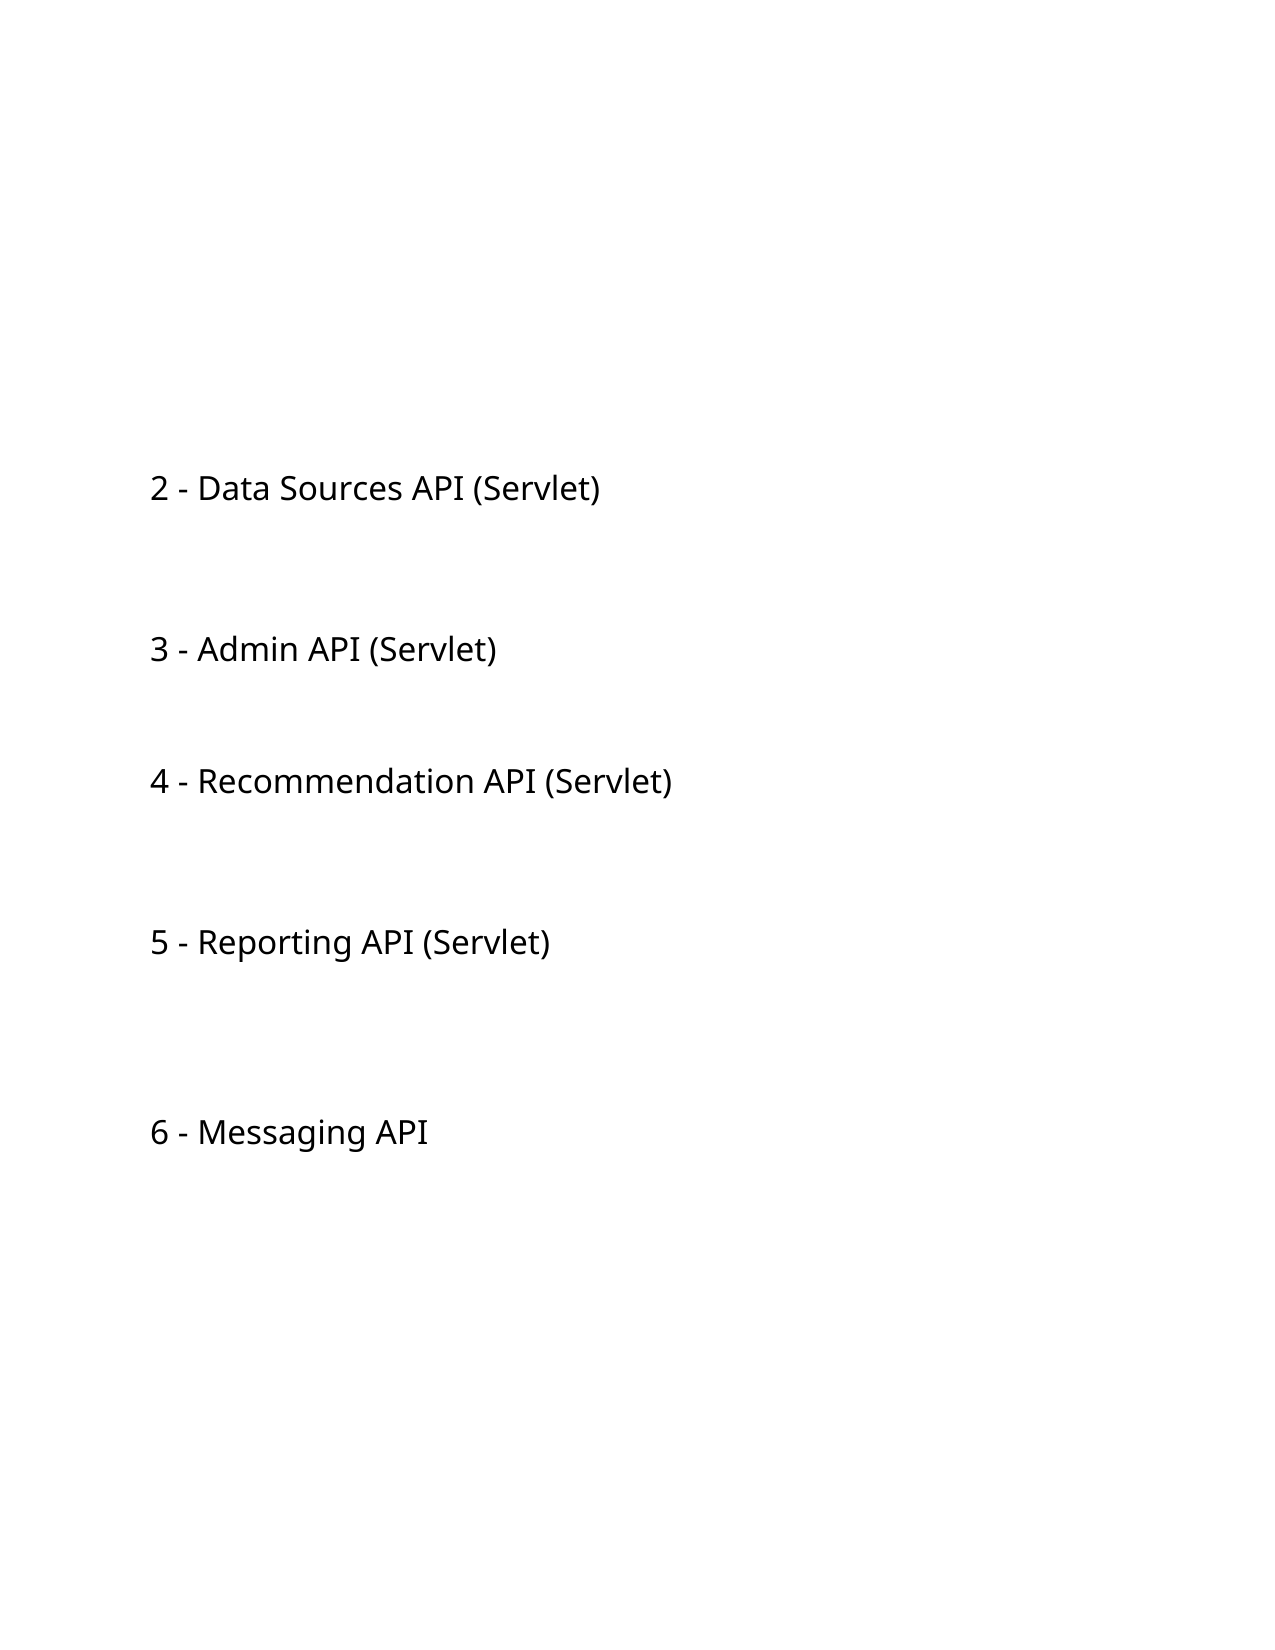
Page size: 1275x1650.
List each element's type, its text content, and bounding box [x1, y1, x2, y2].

subtitle 2 - Data Sources API (Servlet) [150, 464, 1125, 510]
subtitle 5 - Reporting API (Servlet) [150, 919, 1125, 964]
subtitle 3 - Admin API (Servlet) [150, 626, 1125, 671]
subtitle 4 - Recommendation API (Servlet) [150, 757, 1125, 803]
subtitle 6 - Messaging API [150, 1109, 1125, 1154]
